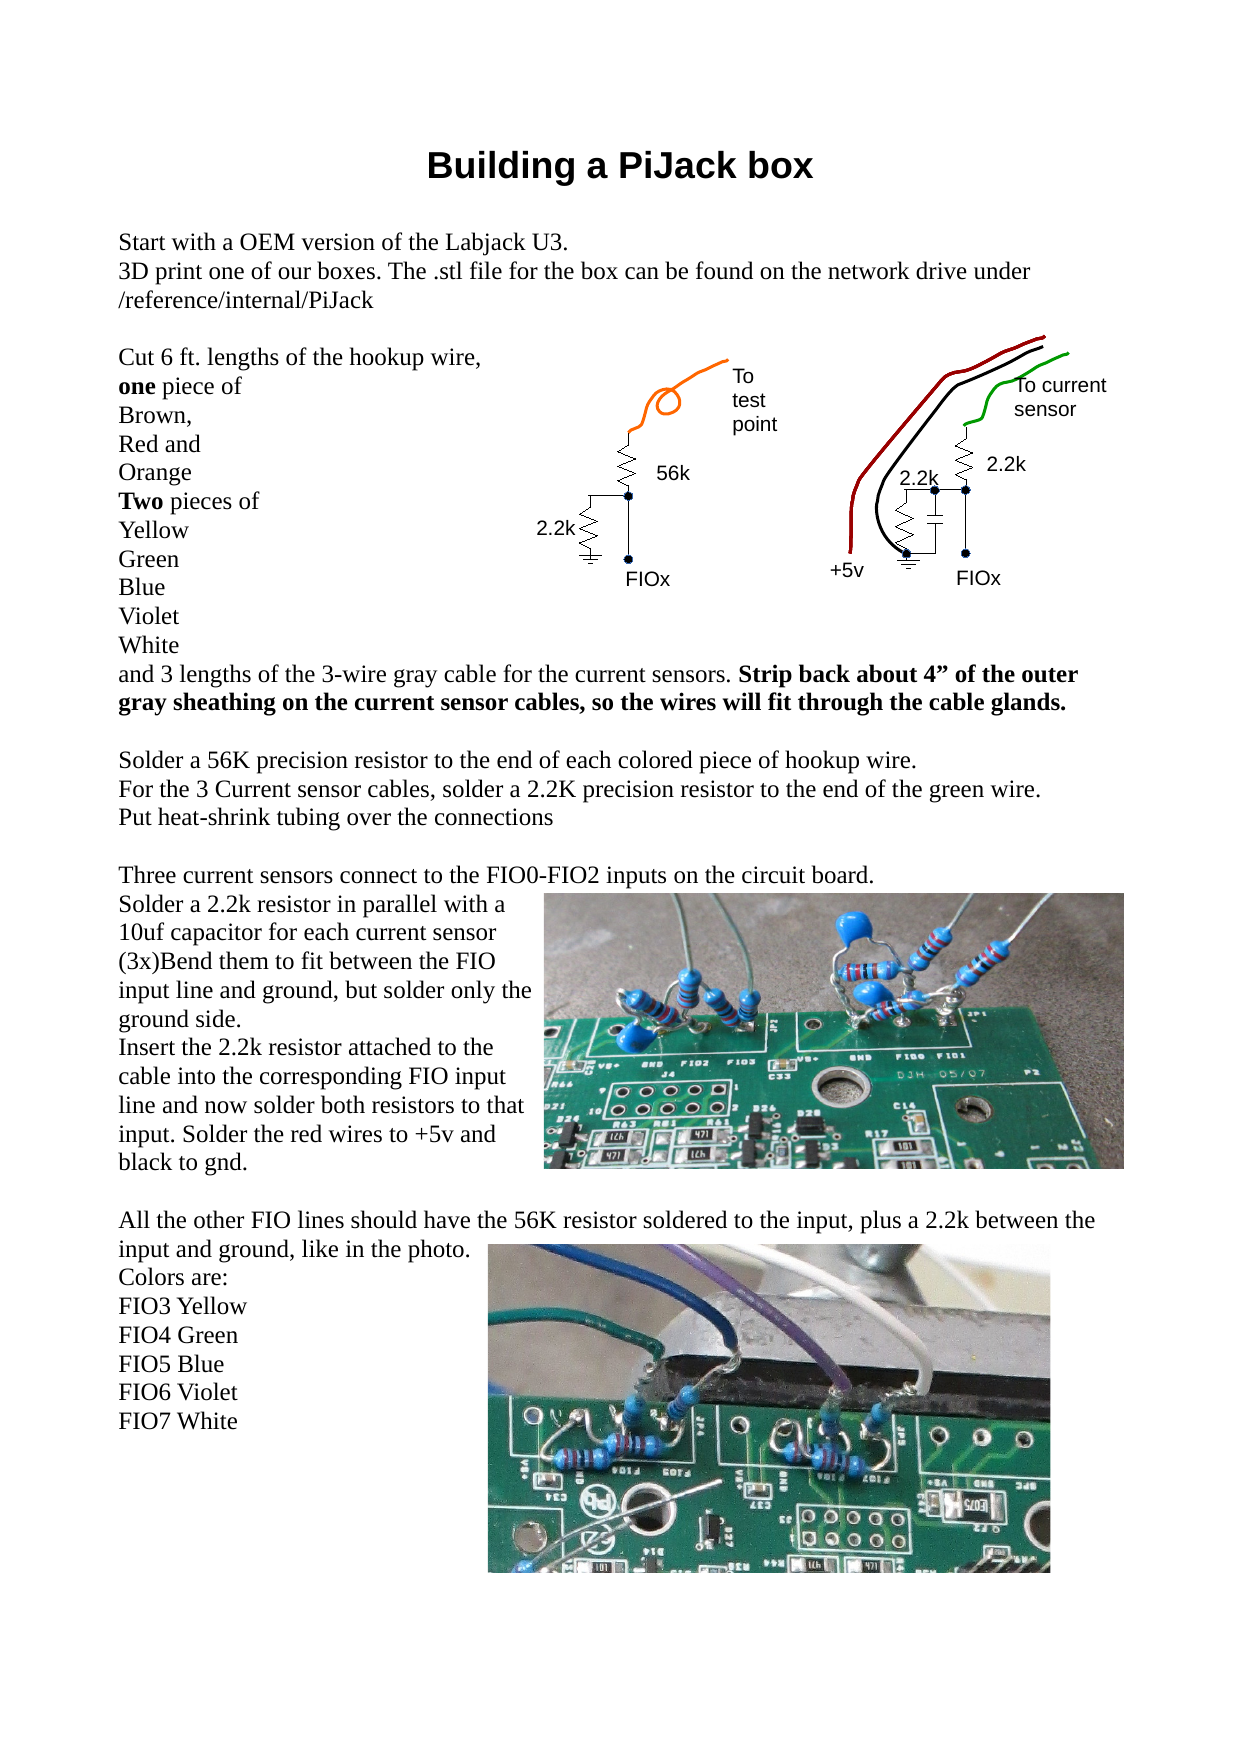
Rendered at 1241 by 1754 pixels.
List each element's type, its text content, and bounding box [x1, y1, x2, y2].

text 3D print one of our boxes. The .stl file for the box can be found on the network drive under /reference/internal/PiJack [118, 256, 1122, 314]
text [853, 486, 879, 515]
text [1051, 1406, 1122, 1435]
text Solder a 56K precision resistor to the end of each colored piece of hookup wire. [118, 745, 1122, 774]
text Orange [118, 457, 874, 486]
text For the 3 Current sensor cables, solder a 2.2K precision resistor to the end of the green wire. [118, 774, 1122, 802]
text [879, 515, 965, 544]
text one piece of [676, 371, 951, 400]
text White [118, 630, 1122, 659]
text one piece of [928, 371, 984, 400]
text [966, 515, 1122, 544]
text FIO4 Green [118, 1320, 487, 1349]
text Cut 6 ft. lengths of the hookup wire, [118, 342, 1022, 371]
text Brown, [118, 400, 648, 429]
picture [543, 893, 1124, 1169]
text [903, 429, 1122, 457]
text [1051, 1377, 1122, 1406]
text Brown, [659, 400, 678, 412]
text [853, 515, 888, 544]
text All the other FIO lines should have the 56K resistor soldered to the input, plus a 2.2k between the input and ground, like in the photo. [118, 1205, 1122, 1262]
text [878, 486, 935, 515]
text FIO6 Violet [118, 1377, 487, 1406]
text Three current sensors connect to the FIO0-FIO2 inputs on the circuit board. [118, 860, 1122, 889]
text and 3 lengths of the 3-wire gray cable for the current sensors. Strip back about 4” of the outer gray sheathing on the current sensor cables, so the wires will fit through the cable glands. [118, 659, 1122, 716]
text FIO3 Yellow [118, 1291, 487, 1320]
text [880, 429, 918, 457]
text one piece of [990, 371, 1122, 400]
text Green [118, 544, 1122, 572]
text [966, 486, 1122, 515]
text [936, 490, 965, 515]
text [1051, 1349, 1122, 1377]
text FIO5 Blue [118, 1349, 487, 1377]
text Solder a 2.2k resistor in parallel with a 10uf capacitor for each current sensor (3x)Bend them to fit between the FIO input line and ground, but solder only the ground side. [118, 889, 1122, 1032]
picture [487, 1244, 1051, 1573]
text [1051, 1291, 1122, 1320]
text Insert the 2.2k resistor attached to the cable into the corresponding FIO input line and now solder both resistors to that input. Solder the red wires to +5v and black to gnd. [118, 1032, 1122, 1176]
title Building a PiJack box [118, 143, 1122, 186]
text Orange [884, 457, 1122, 486]
text Brown, [924, 400, 1122, 429]
text FIO7 White [118, 1406, 487, 1435]
text Put heat-shrink tubing over the connections [118, 802, 1122, 831]
text Brown, [640, 400, 921, 429]
text one piece of [118, 371, 696, 400]
text [629, 486, 854, 515]
text Orange [859, 457, 897, 486]
text Blue [118, 572, 1122, 601]
text Start with a OEM version of the Labjack U3. [118, 227, 1122, 256]
text Brown, [904, 400, 940, 429]
text Yellow [118, 515, 628, 544]
text [1051, 1262, 1122, 1291]
text Red and [118, 429, 897, 457]
text Colors are: [118, 1262, 487, 1291]
text [629, 515, 849, 544]
text one piece of [946, 371, 1026, 400]
text [1051, 1320, 1122, 1349]
text [973, 342, 1122, 371]
text Violet [118, 601, 1122, 630]
text Two pieces of [118, 486, 628, 515]
